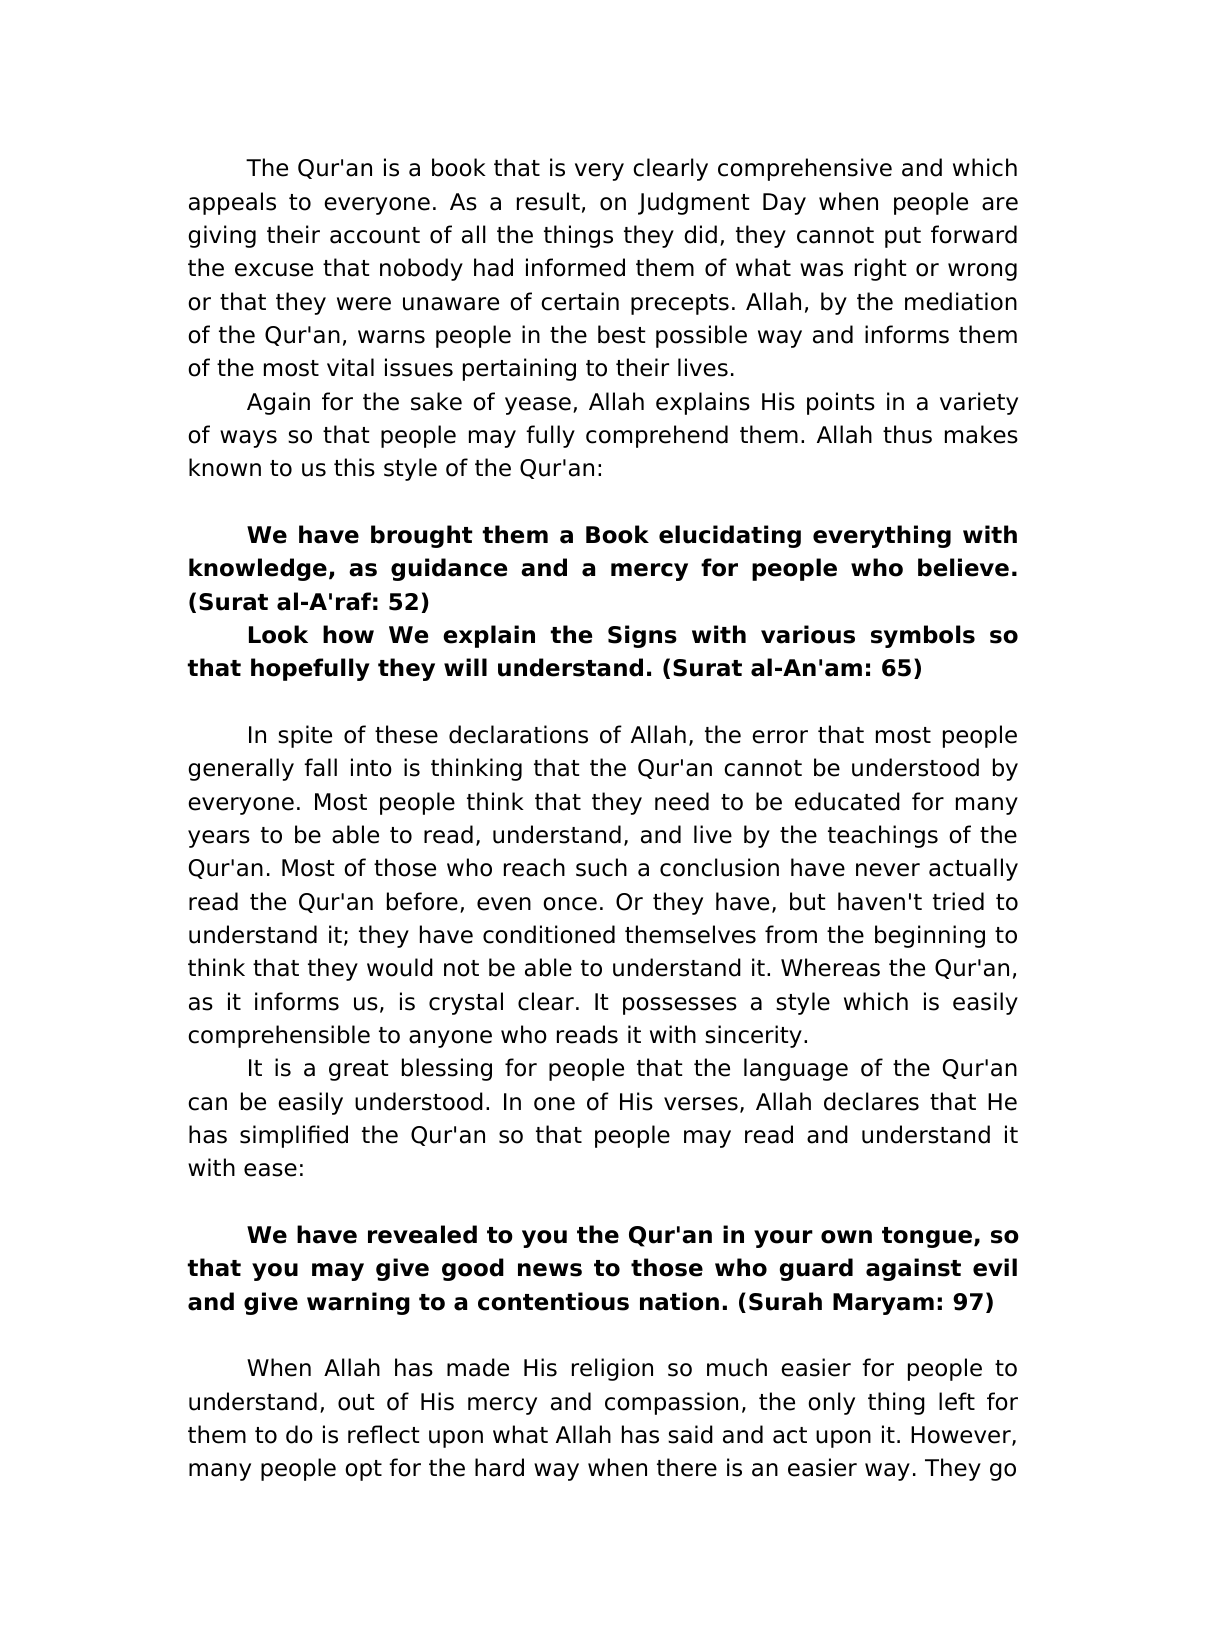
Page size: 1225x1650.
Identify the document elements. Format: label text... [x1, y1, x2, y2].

text We have revealed to you the Qur'an in your own tongue, so that you may give good news to those who guard against evil and give warning to a contentious nation. (Surah Maryam: 97) [187, 1217, 1020, 1317]
text Again for the sake of yease, Allah explains His points in a variety of ways so that people may fully comprehend them. Allah thus makes known to us this style of the Qur'an: [187, 383, 1020, 483]
text It is a great blessing for people that the language of the Qur'an can be easily understood. In one of His verses, Allah declares that He has simplified the Qur'an so that people may read and understand it with ease: [187, 1050, 1020, 1183]
text The Qur'an is a book that is very clearly comprehensive and which appeals to everyone. As a result, on Judgment Day when people are giving their account of all the things they did, they cannot put forward the excuse that nobody had informed them of what was right or wrong or that they were unaware of certain precepts. Allah, by the mediation of the Qur'an, warns people in the best possible way and informs them of the most vital issues pertaining to their lives. [187, 150, 1020, 383]
text Look how We explain the Signs with various symbols so that hopefully they will understand. (Surat al-An'am: 65) [187, 617, 1020, 683]
text When Allah has made His religion so much easier for people to understand, out of His mercy and compassion, the only thing left for them to do is reflect upon what Allah has said and act upon it. However, many people opt for the hard way when there is an easier way. They go [187, 1350, 1020, 1483]
text We have brought them a Book elucidating everything with knowledge, as guidance and a mercy for people who believe. (Surat al-A'raf: 52) [187, 517, 1020, 617]
text In spite of these declarations of Allah, the error that most people generally fall into is thinking that the Qur'an cannot be understood by everyone. Most people think that they need to be educated for many years to be able to read, understand, and live by the teachings of the Qur'an. Most of those who reach such a conclusion have never actually read the Qur'an before, even once. Or they have, but haven't tried to understand it; they have conditioned themselves from the beginning to think that they would not be able to understand it. Whereas the Qur'an, as it informs us, is crystal clear. It possesses a style which is easily comprehensible to anyone who reads it with sincerity. [187, 717, 1020, 1050]
